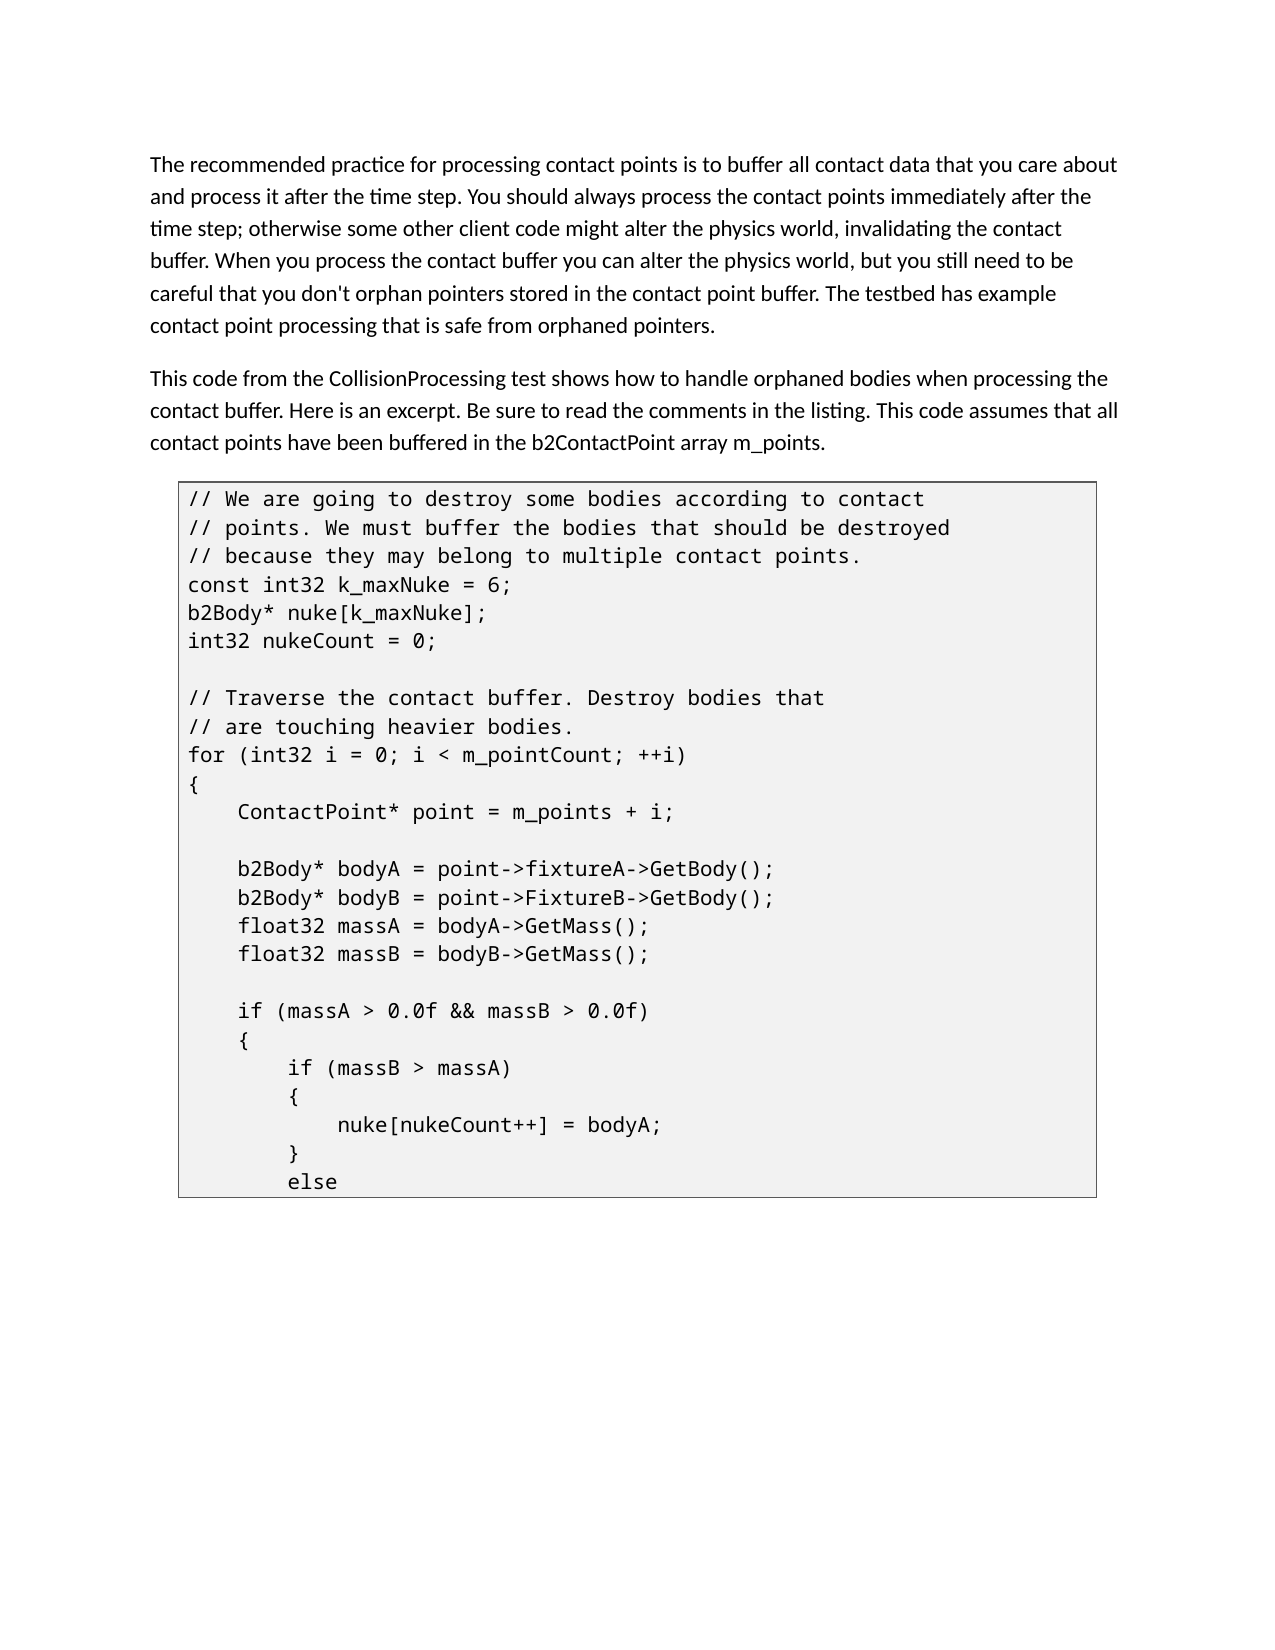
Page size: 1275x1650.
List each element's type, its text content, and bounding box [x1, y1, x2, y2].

text for (int32 i = 0; i < m_pointCount; ++i) [179, 737, 1096, 766]
text // We are going to destroy some bodies according to contact [179, 483, 1096, 510]
text b2Body* bodyB = point->FixtureB->GetBody(); [179, 879, 1096, 908]
text ContactPoint* point = m_points + i; [179, 794, 1096, 823]
text if (massA > 0.0f && massB > 0.0f) [179, 993, 1096, 1022]
text // Traverse the contact buffer. Destroy bodies that [179, 680, 1096, 709]
text { [179, 1022, 1096, 1050]
text float32 massA = bodyA->GetMass(); [179, 908, 1096, 936]
text const int32 k_maxNuke = 6; [179, 567, 1096, 595]
text // points. We must buffer the bodies that should be destroyed [179, 510, 1096, 538]
text nuke[nukeCount++] = bodyA; [179, 1107, 1096, 1135]
text The recommended practice for processing contact points is to buffer all contact data that you care about and process it after the time step. You should always process the contact points immediately after the time step; otherwise some other client code might alter the physics world, invalidating the contact buffer. When you process the contact buffer you can alter the physics world, but you still need to be careful that you don't orphan pointers stored in the contact point buffer. The testbed has example contact point processing that is safe from orphaned pointers. [150, 150, 1125, 339]
text // because they may belong to multiple contact points. [179, 538, 1096, 567]
text // are touching heavier bodies. [179, 709, 1096, 737]
text This code from the CollisionProcessing test shows how to handle orphaned bodies when processing the contact buffer. Here is an excerpt. Be sure to read the comments in the listing. This code assumes that all contact points have been buffered in the b2ContactPoint array m_points. [150, 364, 1125, 456]
text int32 nukeCount = 0; [179, 623, 1096, 652]
text { [179, 1078, 1096, 1107]
text } [179, 1135, 1096, 1164]
text b2Body* nuke[k_maxNuke]; [179, 595, 1096, 623]
text { [179, 766, 1096, 794]
text b2Body* bodyA = point->fixtureA->GetBody(); [179, 851, 1096, 879]
text else [179, 1164, 1096, 1197]
text float32 massB = bodyB->GetMass(); [179, 936, 1096, 965]
text if (massB > massA) [179, 1050, 1096, 1078]
